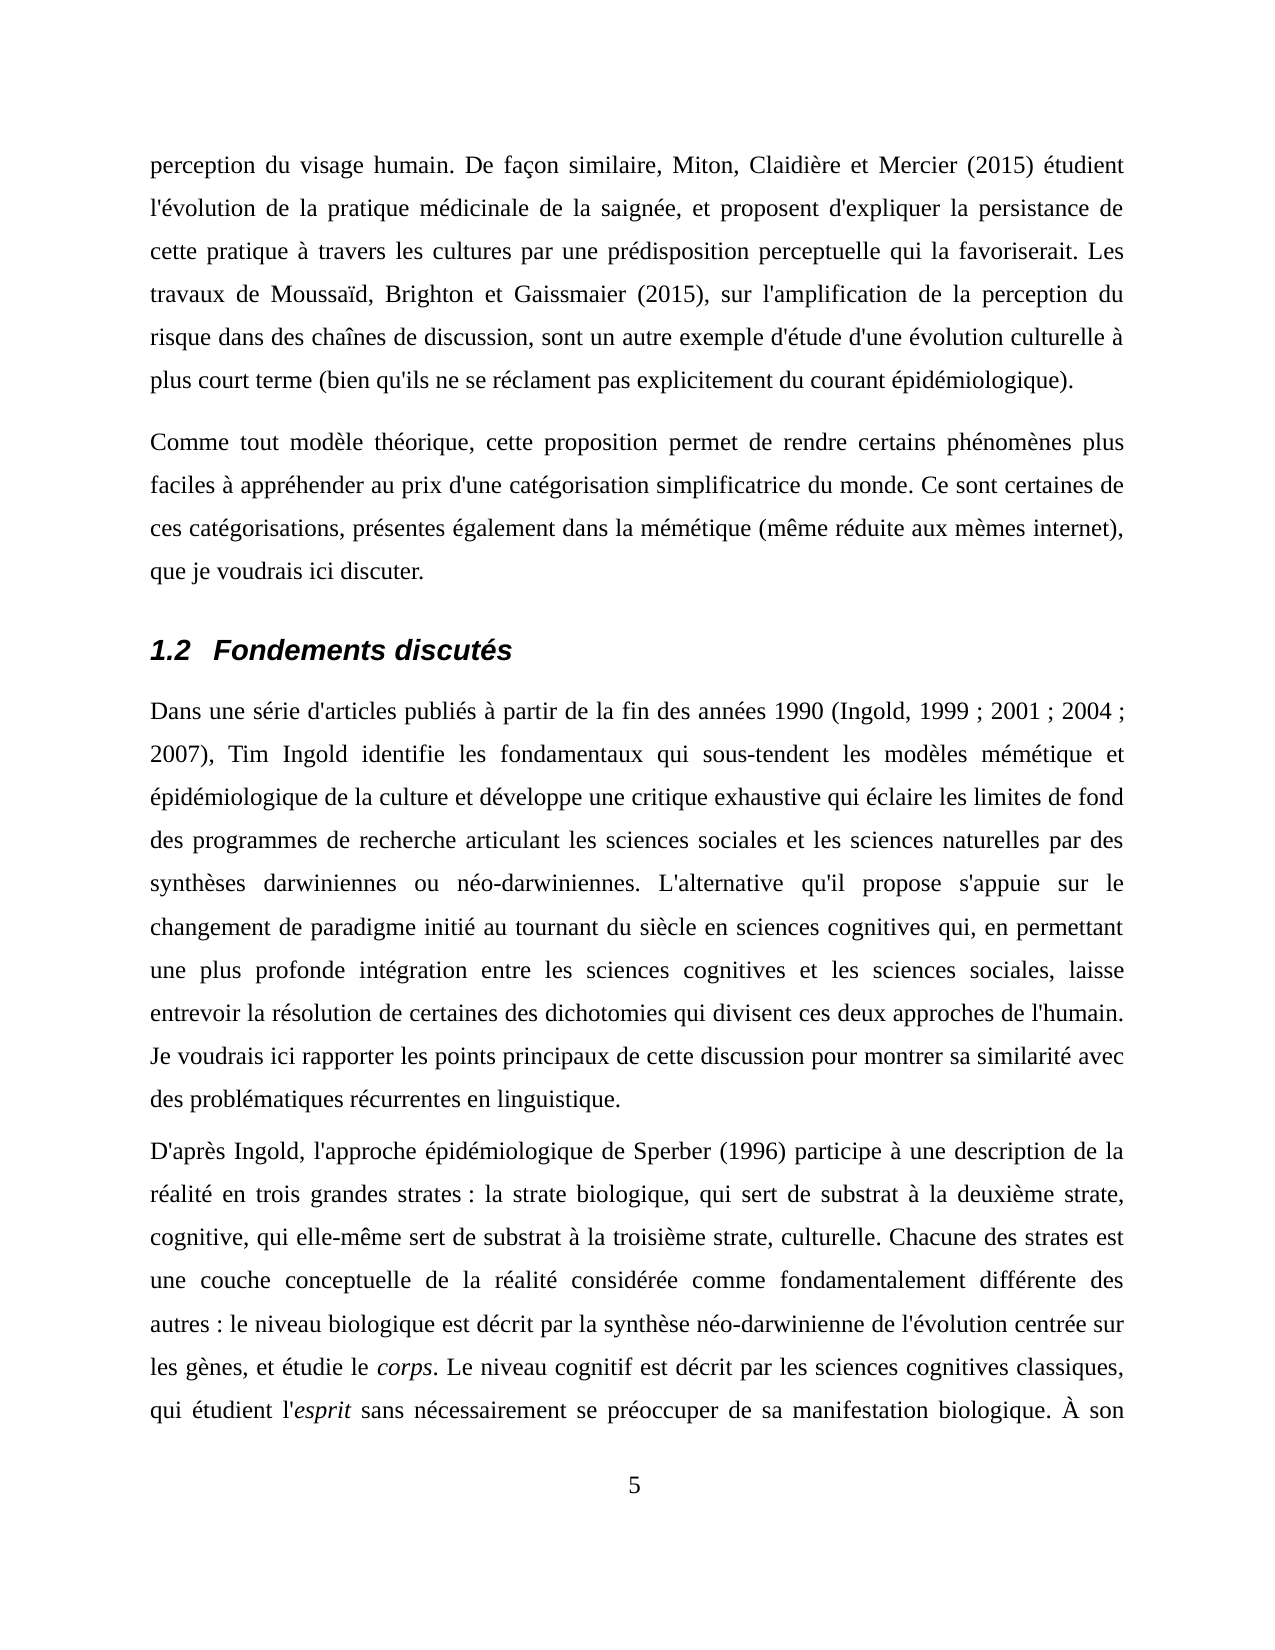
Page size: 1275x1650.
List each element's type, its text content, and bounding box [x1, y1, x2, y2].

text Dans une série d'articles publiés à partir de la fin des années 1990 (Ingold, 1999 ; 2001 ; 2004 ; 2007), Tim Ingold identifie les fondamentaux qui sous-tendent les modèles mémétique et épidémiologique de la culture et développe une critique exhaustive qui éclaire les limites de fond des programmes de recherche articulant les sciences sociales et les sciences naturelles par des synthèses darwiniennes ou néo-darwiniennes. L'alternative qu'il propose s'appuie sur le changement de paradigme initié au tournant du siècle en sciences cognitives qui, en permettant une plus profonde intégration entre les sciences cognitives et les sciences sociales, laisse entrevoir la résolution de certaines des dichotomies qui divisent ces deux approches de l'humain. Je voudrais ici rapporter les points principaux de cette discussion pour montrer sa similarité avec des problématiques récurrentes en linguistique. [150, 696, 1125, 1113]
text perception du visage humain. De façon similaire, Miton, Claidière et Mercier (2015) étudient l'évolution de la pratique médicinale de la saignée, et proposent d'expliquer la persistance de cette pratique à travers les cultures par une prédisposition perceptuelle qui la favoriserait. Les travaux de Moussaïd, Brighton et Gaissmaier (2015), sur l'amplification de la perception du risque dans des chaînes de discussion, sont un autre exemple d'étude d'une évolution culturelle à plus court terme (bien qu'ils ne se réclament pas explicitement du courant épidémiologique). [150, 150, 1125, 394]
text Comme tout modèle théorique, cette proposition permet de rendre certains phénomènes plus faciles à appréhender au prix d'une catégorisation simplificatrice du monde. Ce sont certaines de ces catégorisations, présentes également dans la mémétique (même réduite aux mèmes internet), que je voudrais ici discuter. [150, 427, 1125, 585]
subtitle Fondements discutés [150, 633, 1125, 667]
text D'après Ingold, l'approche épidémiologique de Sperber (1996) participe à une description de la réalité en trois grandes strates : la strate biologique, qui sert de substrat à la deuxième strate, cognitive, qui elle-même sert de substrat à la troisième strate, culturelle. Chacune des strates est une couche conceptuelle de la réalité considérée comme fondamentalement différente des autres : le niveau biologique est décrit par la synthèse néo-darwinienne de l'évolution centrée sur les gènes, et étudie le corps. Le niveau cognitif est décrit par les sciences cognitives classiques, qui étudient l'esprit sans nécessairement se préoccuper de sa manifestation biologique. À son [150, 1136, 1125, 1424]
